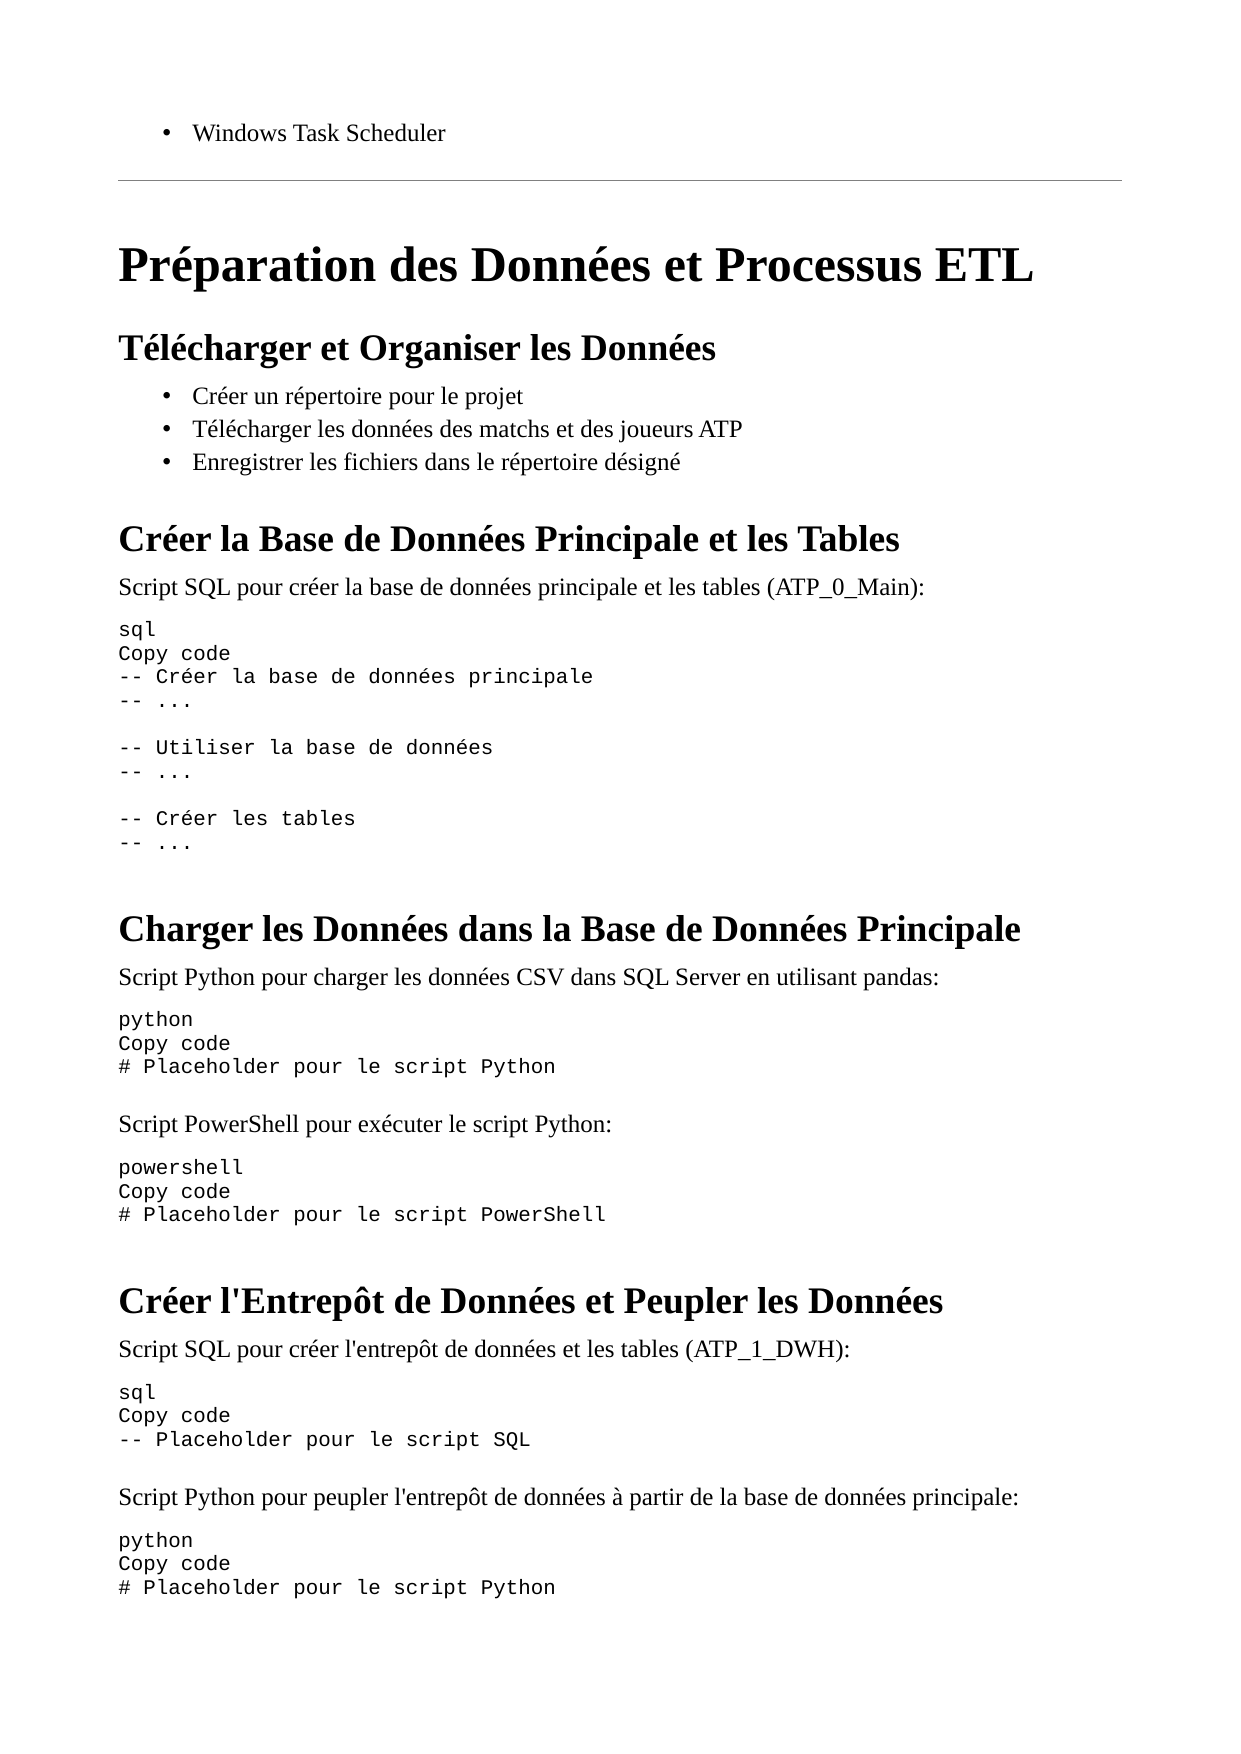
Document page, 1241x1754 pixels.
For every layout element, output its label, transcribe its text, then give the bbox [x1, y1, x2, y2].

list Enregistrer les fichiers dans le répertoire désigné [162, 447, 1122, 476]
subtitle Charger les Données dans la Base de Données Principale [118, 906, 1122, 949]
text sql [118, 619, 1122, 643]
text Script Python pour peupler l'entrepôt de données à partir de la base de données principale: [118, 1482, 1122, 1511]
list Télécharger les données des matchs et des joueurs ATP [162, 414, 1122, 443]
text -- Placeholder pour le script SQL [118, 1429, 1122, 1453]
subtitle Préparation des Données et Processus ETL [118, 235, 1122, 292]
text -- ... [118, 690, 1122, 714]
list Créer un répertoire pour le projet [162, 381, 1122, 410]
text Copy code [118, 1033, 1122, 1056]
text Copy code [118, 1405, 1122, 1429]
text python [118, 1530, 1122, 1553]
text Copy code [118, 1553, 1122, 1577]
text Script SQL pour créer la base de données principale et les tables (ATP_0_Main): [118, 572, 1122, 600]
text -- ... [118, 761, 1122, 785]
text -- Créer les tables [118, 808, 1122, 832]
text Copy code [118, 1181, 1122, 1204]
text # Placeholder pour le script Python [118, 1056, 1122, 1080]
text # Placeholder pour le script PowerShell [118, 1204, 1122, 1228]
text -- Créer la base de données principale [118, 666, 1122, 690]
text Copy code [118, 643, 1122, 666]
text # Placeholder pour le script Python [118, 1577, 1122, 1601]
text Script SQL pour créer l'entrepôt de données et les tables (ATP_1_DWH): [118, 1334, 1122, 1363]
text -- Utiliser la base de données [118, 737, 1122, 761]
subtitle Télécharger et Organiser les Données [118, 326, 1122, 369]
text Script Python pour charger les données CSV dans SQL Server en utilisant pandas: [118, 962, 1122, 990]
text python [118, 1009, 1122, 1033]
list Windows Task Scheduler [162, 118, 1122, 147]
text Script PowerShell pour exécuter le script Python: [118, 1109, 1122, 1138]
text sql [118, 1382, 1122, 1405]
text powershell [118, 1157, 1122, 1181]
subtitle Créer la Base de Données Principale et les Tables [118, 516, 1122, 559]
subtitle Créer l'Entrepôt de Données et Peupler les Données [118, 1278, 1122, 1322]
text -- ... [118, 832, 1122, 856]
